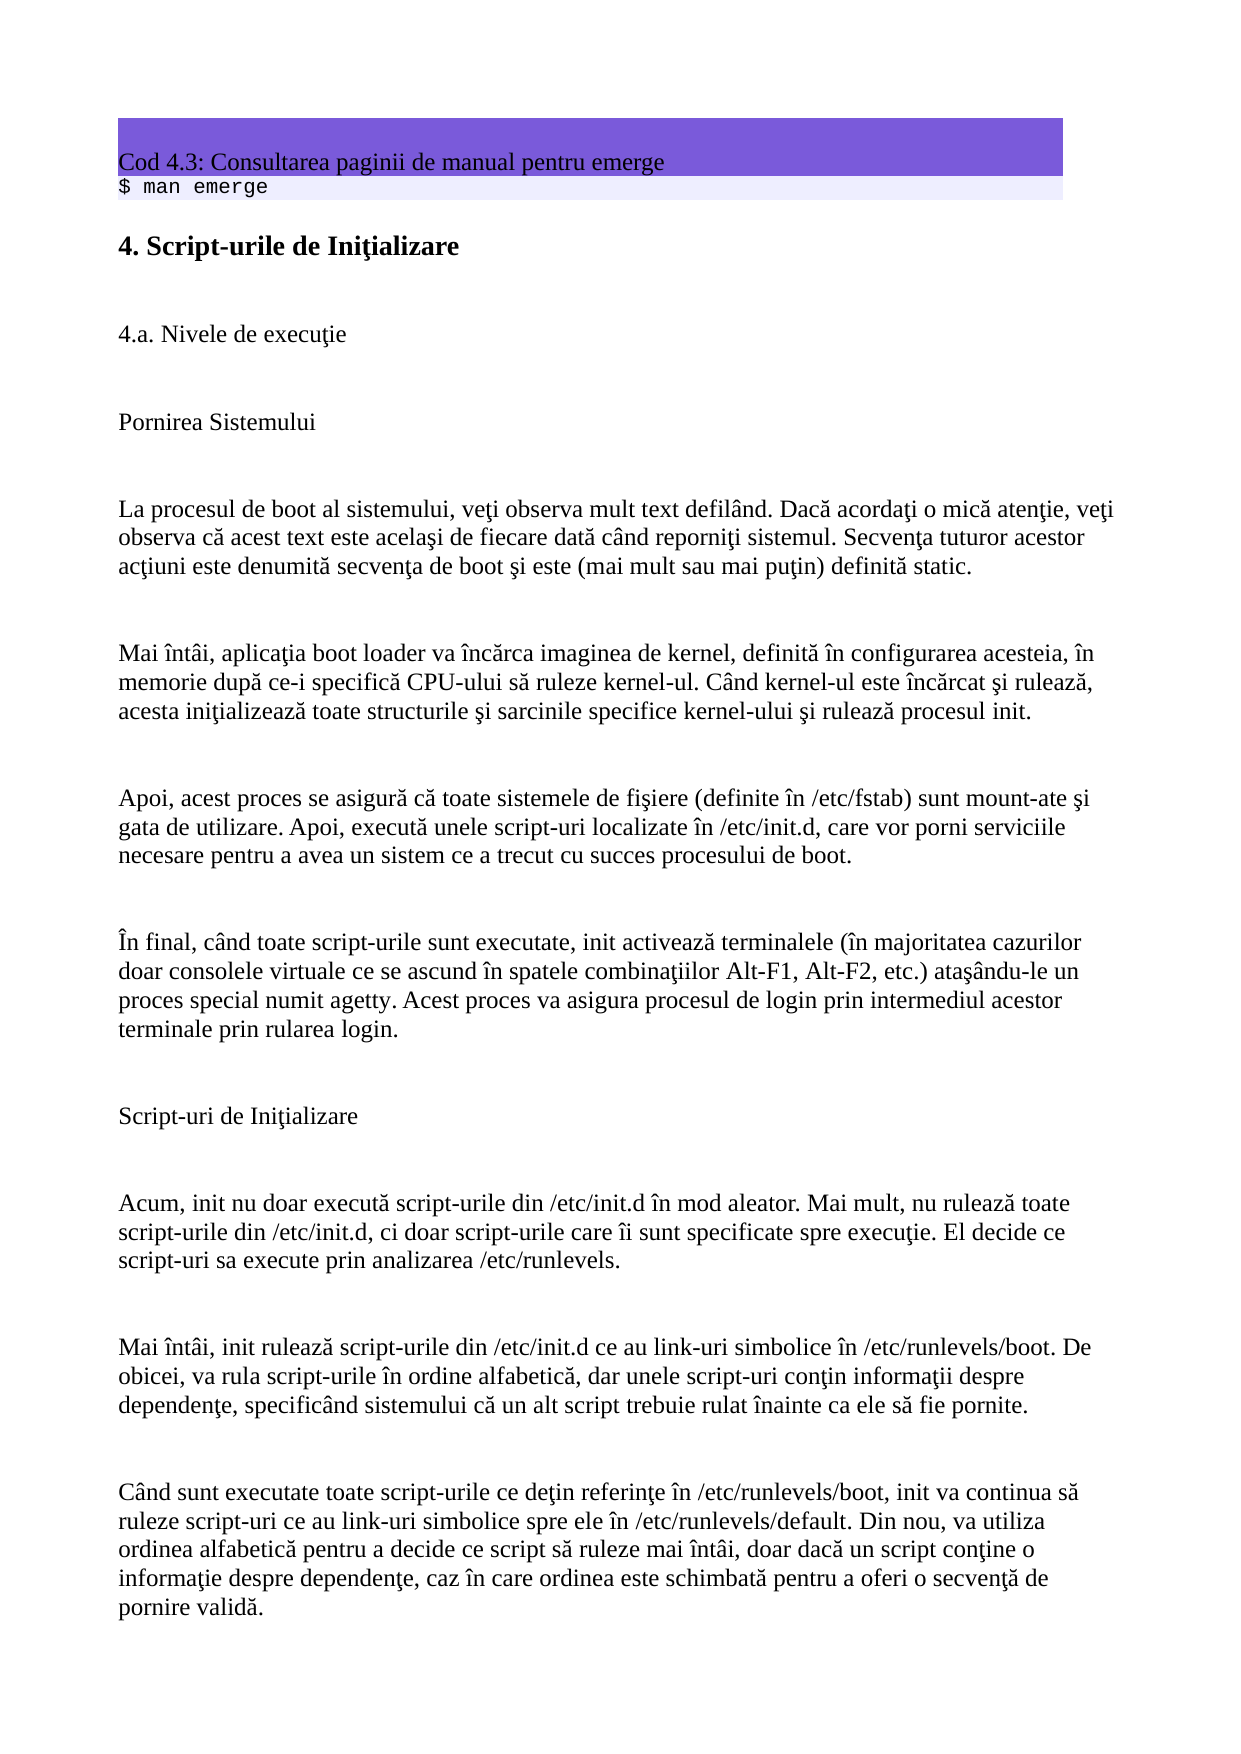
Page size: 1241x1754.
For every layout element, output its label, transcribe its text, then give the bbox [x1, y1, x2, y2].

text Mai întâi, aplicaţia boot loader va încărca imaginea de kernel, definită în configurarea acesteia, în memorie după ce-i specifică CPU-ului să ruleze kernel-ul. Când kernel-ul este încărcat şi rulează, acesta iniţializează toate structurile şi sarcinile specifice kernel-ului şi rulează procesul init. [118, 638, 1122, 724]
text Acum, init nu doar execută script-urile din /etc/init.d în mod aleator. Mai mult, nu rulează toate script-urile din /etc/init.d, ci doar script-urile care îi sunt specificate spre execuţie. El decide ce script-uri sa execute prin analizarea /etc/runlevels. [118, 1188, 1122, 1274]
table_cell $ man emerge [118, 176, 1063, 200]
text La procesul de boot al sistemului, veţi observa mult text defilând. Dacă acordaţi o mică atenţie, veţi observa că acest text este acelaşi de fiecare dată când reporniţi sistemul. Secvenţa tuturor acestor acţiuni este denumită secvenţa de boot şi este (mai mult sau mai puţin) definită static. [118, 494, 1122, 580]
text Când sunt executate toate script-urile ce deţin referinţe în /etc/runlevels/boot, init va continua să ruleze script-uri ce au link-uri simbolice spre ele în /etc/runlevels/default. Din nou, va utiliza ordinea alfabetică pentru a decide ce script să ruleze mai întâi, doar dacă un script conţine o informaţie despre dependenţe, caz în care ordinea este schimbată pentru a oferi o secvenţă de pornire validă. [118, 1477, 1122, 1621]
subtitle 4. Script-urile de Iniţializare [118, 229, 1122, 261]
text În final, când toate script-urile sunt executate, init activează terminalele (în majoritatea cazurilor doar consolele virtuale ce se ascund în spatele combinaţiilor Alt-F1, Alt-F2, etc.) ataşându-le un proces special numit agetty. Acest proces va asigura procesul de login prin intermediul acestor terminale prin rularea login. [118, 927, 1122, 1042]
text Script-uri de Iniţializare [118, 1101, 1122, 1129]
table_header Cod 4.3: Consultarea paginii de manual pentru emerge [118, 118, 1063, 176]
text Apoi, acest proces se asigură că toate sistemele de fişiere (definite în /etc/fstab) sunt mount-ate şi gata de utilizare. Apoi, execută unele script-uri localizate în /etc/init.d, care vor porni serviciile necesare pentru a avea un sistem ce a trecut cu succes procesului de boot. [118, 783, 1122, 869]
text Mai întâi, init rulează script-urile din /etc/init.d ce au link-uri simbolice în /etc/runlevels/boot. De obicei, va rula script-urile în ordine alfabetică, dar unele script-uri conţin informaţii despre dependenţe, specificând sistemului că un alt script trebuie rulat înainte ca ele să fie pornite. [118, 1332, 1122, 1419]
text Pornirea Sistemului [118, 407, 1122, 435]
text 4.a. Nivele de execuţie [118, 319, 1122, 348]
